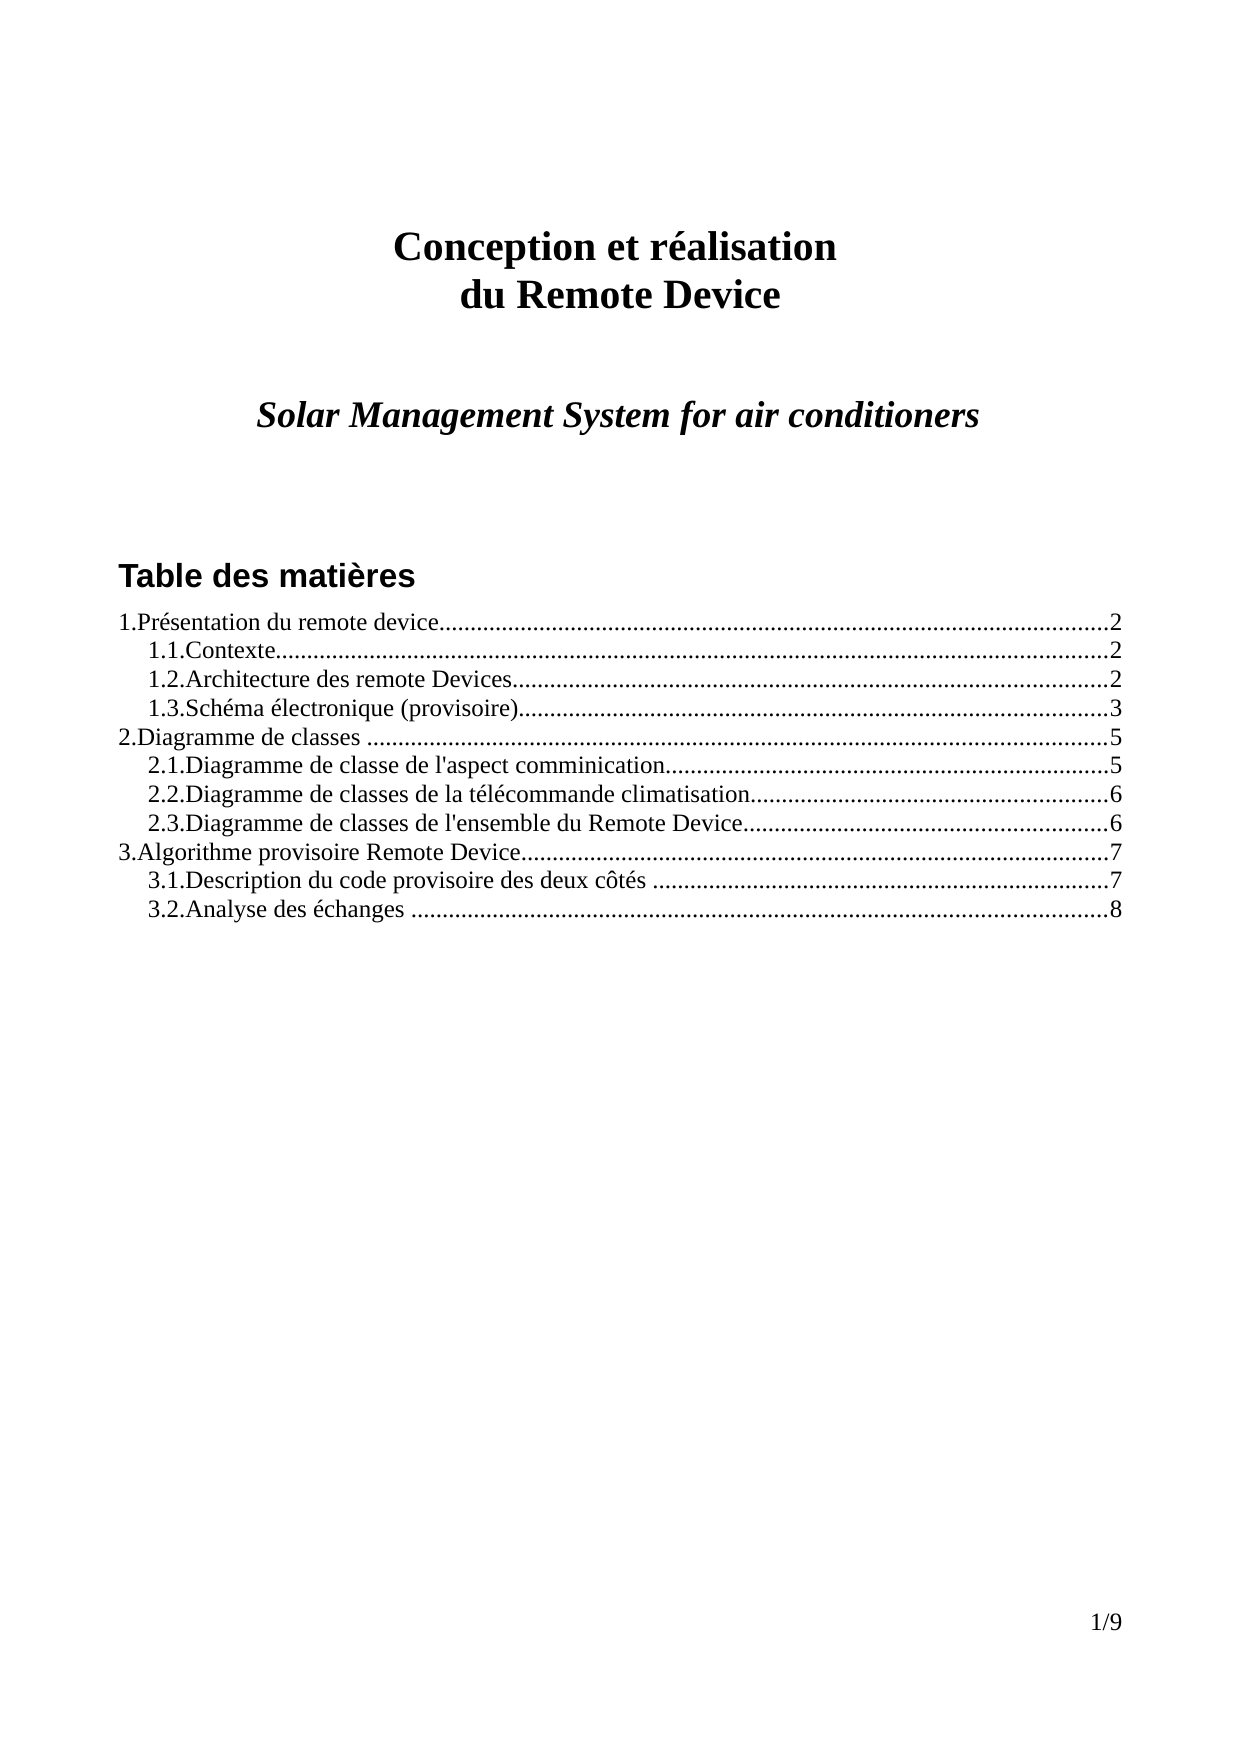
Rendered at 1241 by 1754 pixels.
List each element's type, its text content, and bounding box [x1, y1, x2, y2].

text 2.1.Diagramme de classe de l'aspect comminication 5 [148, 751, 1122, 779]
text 1.2.Architecture des remote Devices 2 [148, 664, 1122, 693]
text 1.Présentation du remote device 2 [118, 607, 1122, 636]
text 2.3.Diagramme de classes de l'ensemble du Remote Device 6 [148, 808, 1122, 837]
text 1.3.Schéma électronique (provisoire) 3 [148, 693, 1122, 722]
text 3.2.Analyse des échanges 8 [148, 894, 1122, 923]
subtitle Table des matières [118, 556, 1122, 594]
text 2.Diagramme de classes 5 [118, 722, 1122, 751]
text 3.Algorithme provisoire Remote Device 7 [118, 837, 1122, 866]
text du Remote Device [118, 270, 1122, 318]
text Conception et réalisation [118, 222, 1122, 270]
text 3.1.Description du code provisoire des deux côtés 7 [148, 866, 1122, 894]
text Solar Management System for air conditioners [118, 392, 1122, 435]
text 1.1.Contexte 2 [148, 636, 1122, 664]
text 2.2.Diagramme de classes de la télécommande climatisation 6 [148, 779, 1122, 808]
